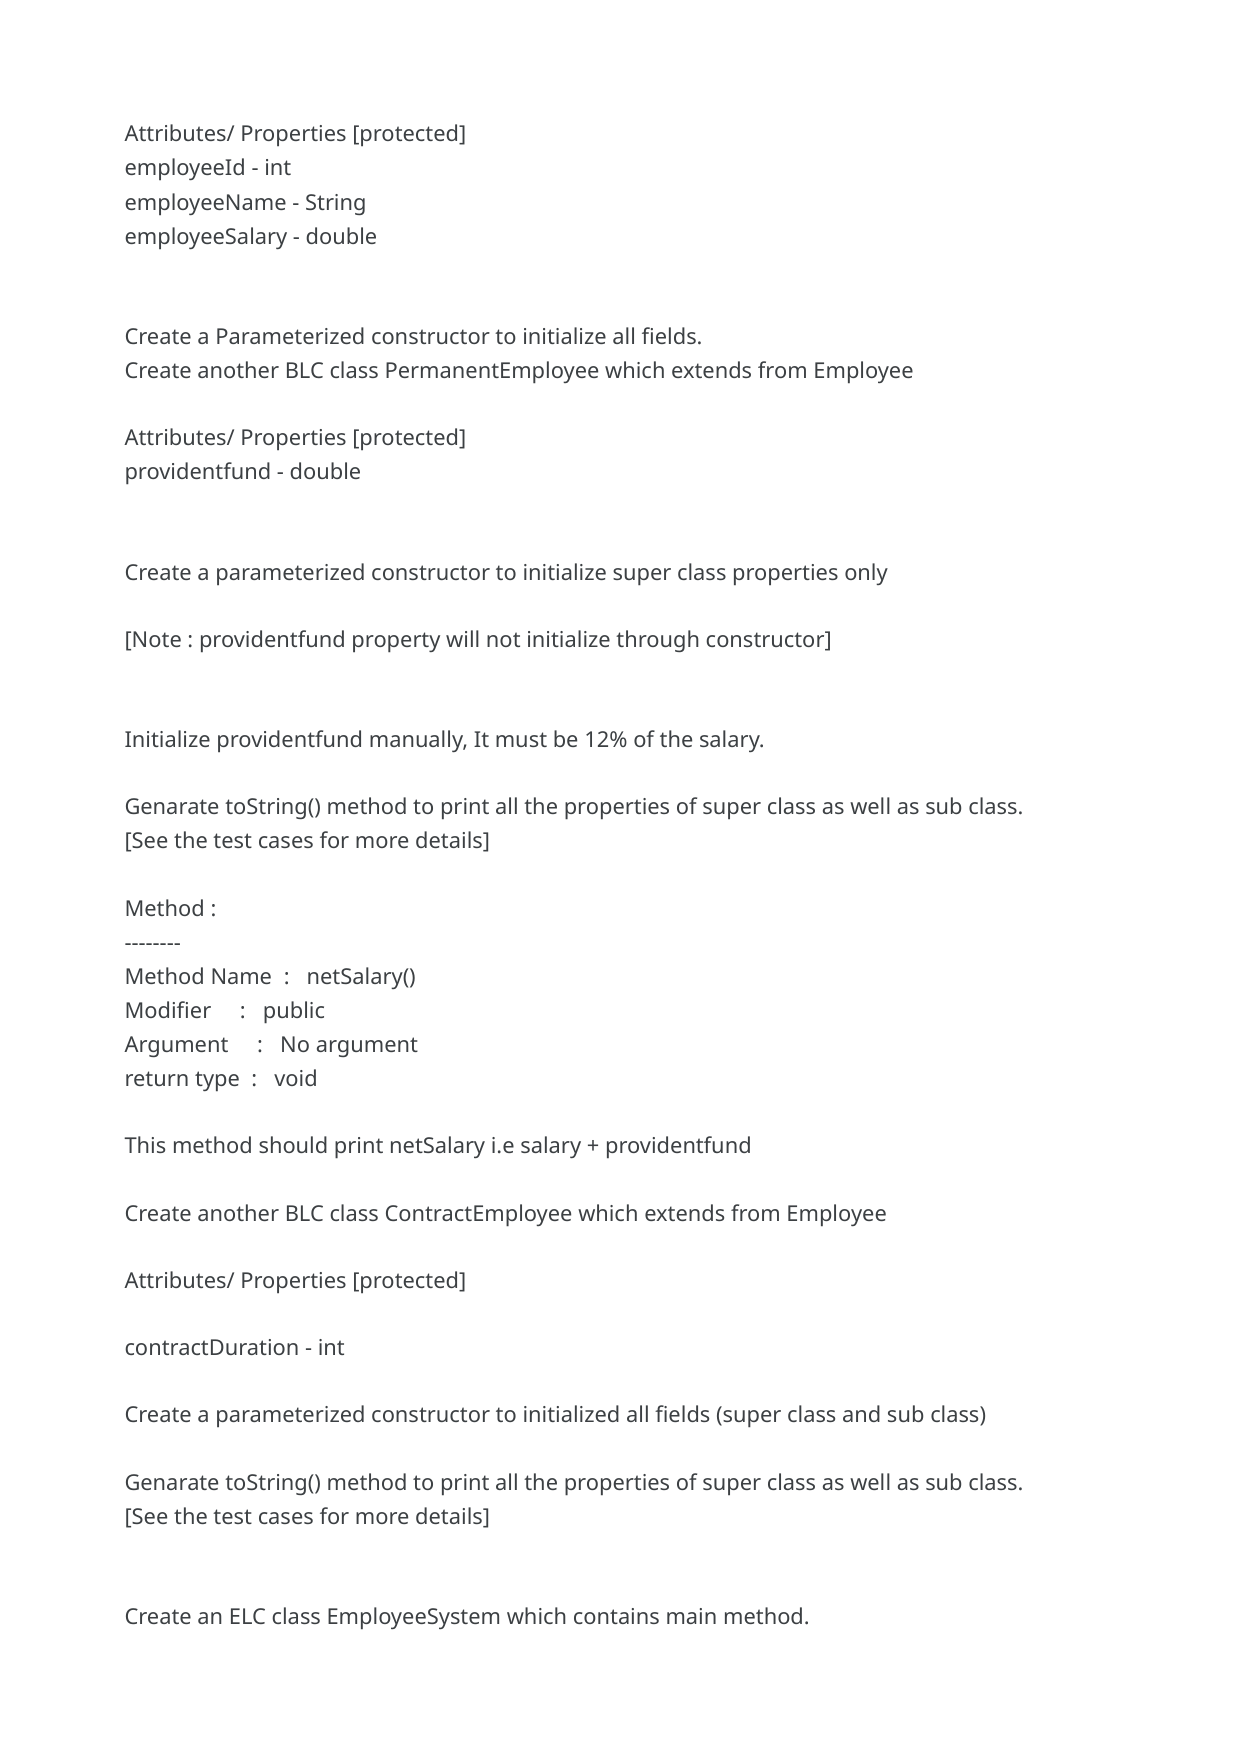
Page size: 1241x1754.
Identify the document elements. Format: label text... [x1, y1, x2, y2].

text Attributes/ Properties [protected] employeeId - int employeeName - String employeeSalary - double Create a Parameterized constructor to initialize all fields. Create another BLC class PermanentEmployee which extends from Employee Attributes/ Properties [protected] providentfund - double Create a parameterized constructor to initialize super class properties only [Note : providentfund property will not initialize through constructor] Initialize providentfund manually, It must be 12% of the salary. Genarate toString() method to print all the properties of super class as well as sub class. [See the test cases for more details] Method : -------- Method Name : netSalary() Modifier : public Argument : No argument return type : void This method should print netSalary i.e salary + providentfund Create another BLC class ContractEmployee which extends from Employee Attributes/ Properties [protected] contractDuration - int Create a parameterized constructor to initialized all fields (super class and sub class) Genarate toString() method to print all the properties of super class as well as sub class. [See the test cases for more details] Create an ELC class EmployeeSystem which contains main method. [118, 118, 1122, 1631]
